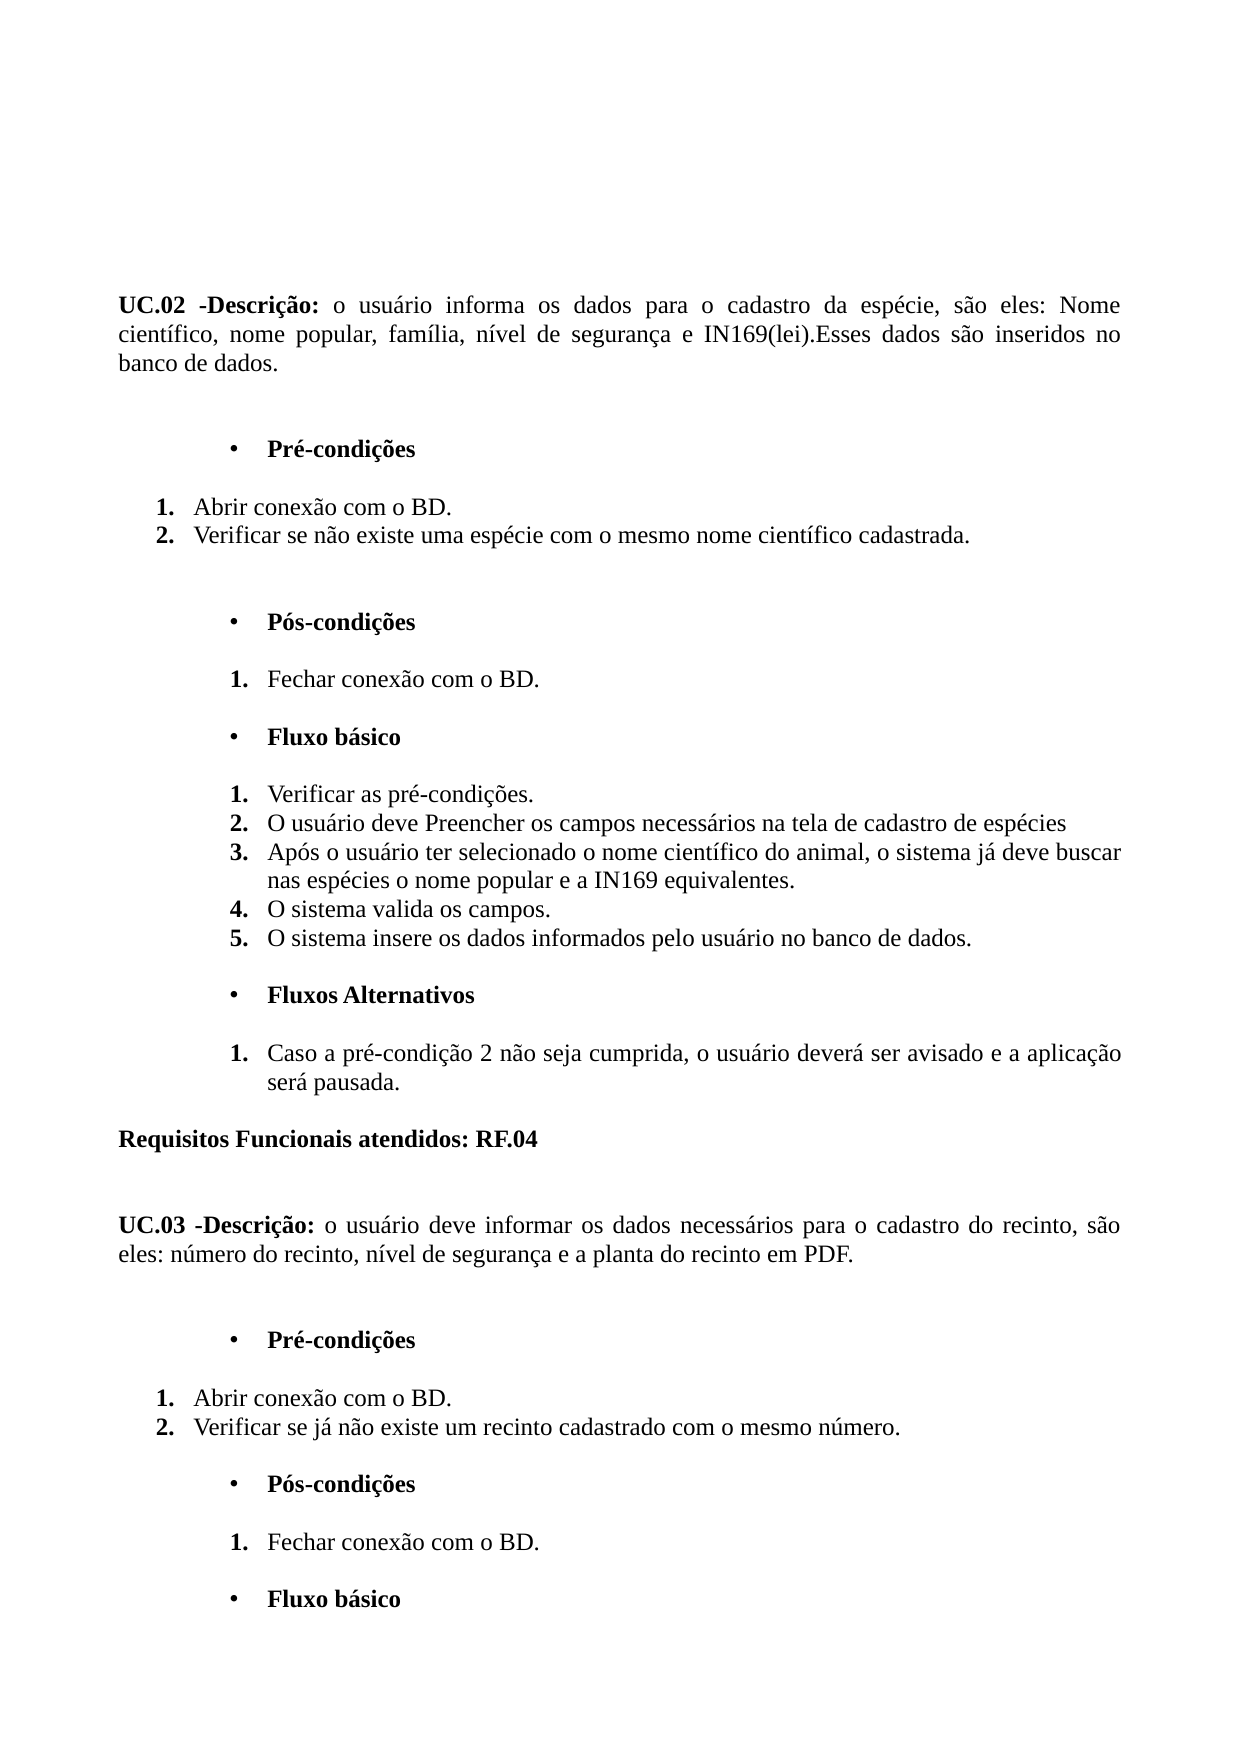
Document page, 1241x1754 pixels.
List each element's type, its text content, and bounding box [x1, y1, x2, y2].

list Fechar conexão com o BD. [229, 1527, 1122, 1556]
list O sistema insere os dados informados pelo usuário no banco de dados. [229, 923, 1122, 952]
list Abrir conexão com o BD. [156, 1383, 1122, 1412]
list Pré-condições [229, 434, 1122, 463]
text UC.03 -Descrição: o usuário deve informar os dados necessários para o cadastro do recinto, são eles: número do recinto, nível de segurança e a planta do recinto em PDF. [118, 1211, 1122, 1268]
list Verificar se já não existe um recinto cadastrado com o mesmo número. [156, 1412, 1122, 1441]
list Fluxos Alternativos [229, 981, 1122, 1009]
list Após o usuário ter selecionado o nome científico do animal, o sistema já deve buscar nas espécies o nome popular e a IN169 equivalentes. [229, 837, 1122, 894]
text Requisitos Funcionais atendidos: RF.04 [118, 1124, 1122, 1153]
list O usuário deve Preencher os campos necessários na tela de cadastro de espécies [229, 808, 1122, 837]
text UC.02 -Descrição: o usuário informa os dados para o cadastro da espécie, são eles: Nome científico, nome popular, família, nível de segurança e IN169(lei).Esses dados são inseridos no banco de dados. [118, 291, 1122, 377]
list Pós-condições [229, 607, 1122, 636]
list O sistema valida os campos. [229, 894, 1122, 923]
list Fluxo básico [229, 722, 1122, 751]
list Fechar conexão com o BD. [229, 664, 1122, 693]
list Verificar as pré-condições. [229, 779, 1122, 808]
list Pré-condições [229, 1326, 1122, 1354]
list Abrir conexão com o BD. [156, 492, 1122, 521]
list Fluxo básico [229, 1584, 1122, 1613]
list Verificar se não existe uma espécie com o mesmo nome científico cadastrada. [156, 521, 1122, 549]
list Pós-condições [229, 1469, 1122, 1498]
list Caso a pré-condição 2 não seja cumprida, o usuário deverá ser avisado e a aplicação será pausada. [229, 1038, 1122, 1096]
